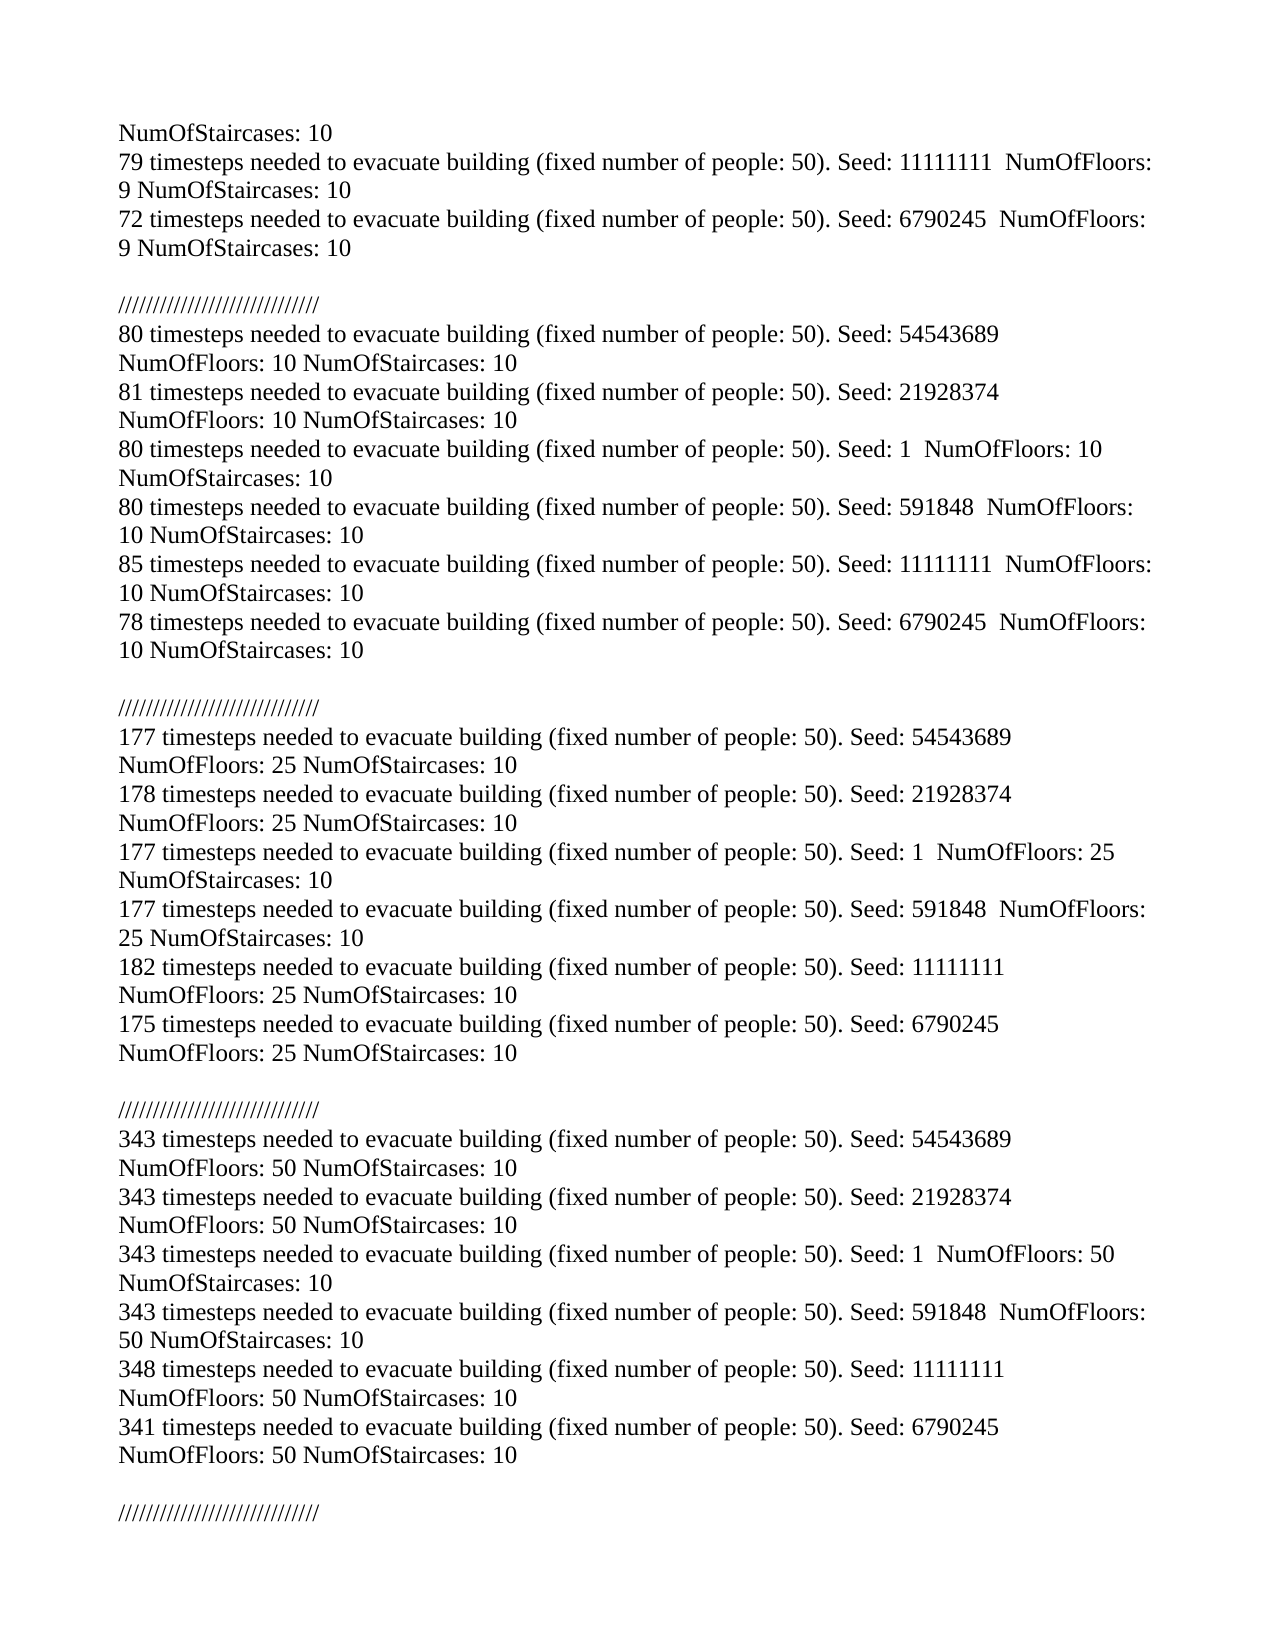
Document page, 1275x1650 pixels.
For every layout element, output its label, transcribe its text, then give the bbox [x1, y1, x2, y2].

text 178 timesteps needed to evacuate building (fixed number of people: 50). Seed: 21928374 NumOfFloors: 25 NumOfStaircases: 10 [118, 779, 1157, 837]
text 78 timesteps needed to evacuate building (fixed number of people: 50). Seed: 6790245 NumOfFloors: 10 NumOfStaircases: 10 [118, 607, 1157, 664]
text ///////////////////////////// [118, 1096, 1157, 1124]
text 348 timesteps needed to evacuate building (fixed number of people: 50). Seed: 11111111 NumOfFloors: 50 NumOfStaircases: 10 [118, 1354, 1157, 1412]
text 177 timesteps needed to evacuate building (fixed number of people: 50). Seed: 1 NumOfFloors: 25 NumOfStaircases: 10 [118, 837, 1157, 894]
text 343 timesteps needed to evacuate building (fixed number of people: 50). Seed: 1 NumOfFloors: 50 NumOfStaircases: 10 [118, 1239, 1157, 1297]
text 343 timesteps needed to evacuate building (fixed number of people: 50). Seed: 21928374 NumOfFloors: 50 NumOfStaircases: 10 [118, 1182, 1157, 1239]
text 72 timesteps needed to evacuate building (fixed number of people: 50). Seed: 6790245 NumOfFloors: 9 NumOfStaircases: 10 [118, 204, 1157, 262]
text ///////////////////////////// [118, 1498, 1157, 1527]
text 343 timesteps needed to evacuate building (fixed number of people: 50). Seed: 591848 NumOfFloors: 50 NumOfStaircases: 10 [118, 1297, 1157, 1354]
text ///////////////////////////// [118, 693, 1157, 722]
text 343 timesteps needed to evacuate building (fixed number of people: 50). Seed: 54543689 NumOfFloors: 50 NumOfStaircases: 10 [118, 1124, 1157, 1182]
text 341 timesteps needed to evacuate building (fixed number of people: 50). Seed: 6790245 NumOfFloors: 50 NumOfStaircases: 10 [118, 1412, 1157, 1469]
text 177 timesteps needed to evacuate building (fixed number of people: 50). Seed: 591848 NumOfFloors: 25 NumOfStaircases: 10 [118, 894, 1157, 952]
text 177 timesteps needed to evacuate building (fixed number of people: 50). Seed: 54543689 NumOfFloors: 25 NumOfStaircases: 10 [118, 722, 1157, 779]
text 175 timesteps needed to evacuate building (fixed number of people: 50). Seed: 6790245 NumOfFloors: 25 NumOfStaircases: 10 [118, 1009, 1157, 1067]
text 80 timesteps needed to evacuate building (fixed number of people: 50). Seed: 591848 NumOfFloors: 10 NumOfStaircases: 10 [118, 492, 1157, 549]
text 85 timesteps needed to evacuate building (fixed number of people: 50). Seed: 11111111 NumOfFloors: 10 NumOfStaircases: 10 [118, 549, 1157, 607]
text 79 timesteps needed to evacuate building (fixed number of people: 50). Seed: 11111111 NumOfFloors: 9 NumOfStaircases: 10 [118, 147, 1157, 204]
text ///////////////////////////// [118, 291, 1157, 319]
text NumOfStaircases: 10 [118, 118, 1157, 147]
text 80 timesteps needed to evacuate building (fixed number of people: 50). Seed: 54543689 NumOfFloors: 10 NumOfStaircases: 10 [118, 319, 1157, 377]
text 81 timesteps needed to evacuate building (fixed number of people: 50). Seed: 21928374 NumOfFloors: 10 NumOfStaircases: 10 [118, 377, 1157, 434]
text 80 timesteps needed to evacuate building (fixed number of people: 50). Seed: 1 NumOfFloors: 10 NumOfStaircases: 10 [118, 434, 1157, 492]
text 182 timesteps needed to evacuate building (fixed number of people: 50). Seed: 11111111 NumOfFloors: 25 NumOfStaircases: 10 [118, 952, 1157, 1009]
